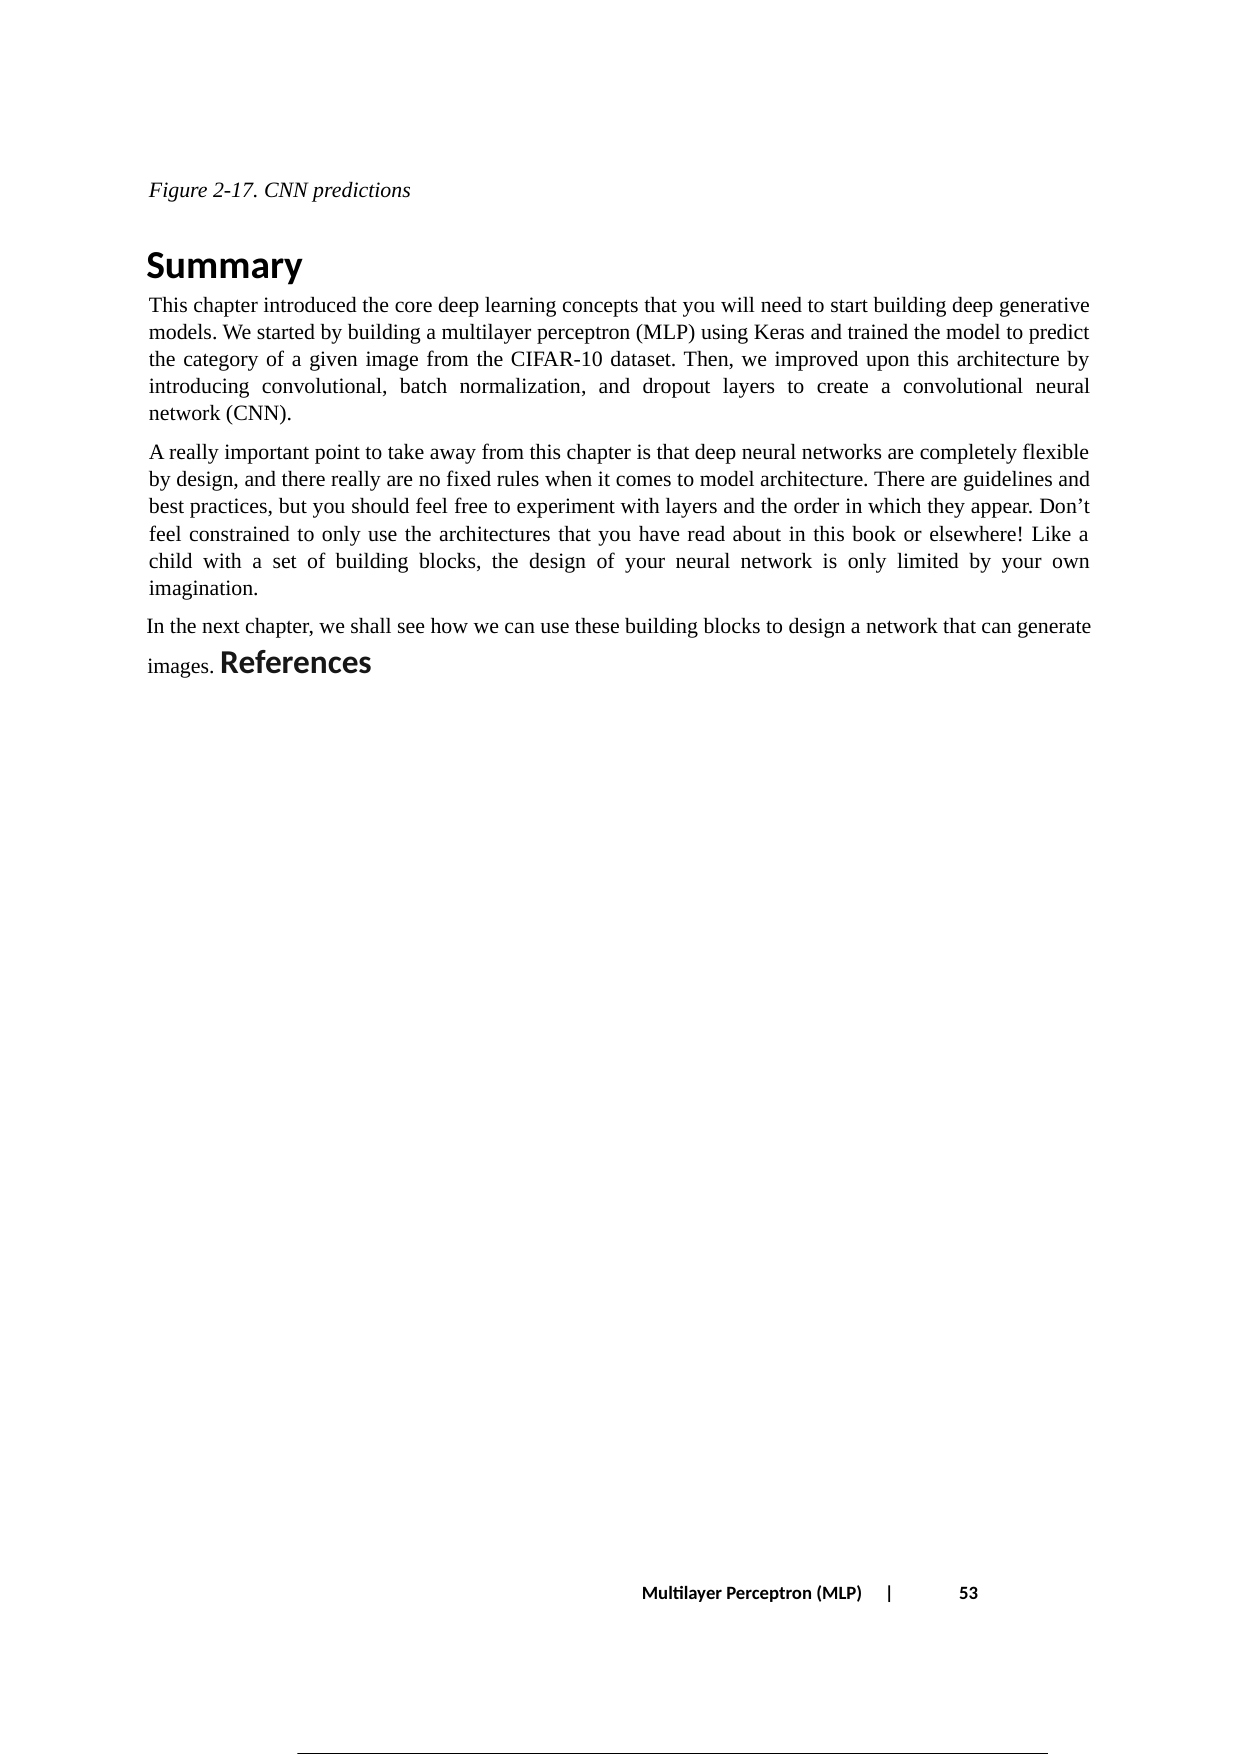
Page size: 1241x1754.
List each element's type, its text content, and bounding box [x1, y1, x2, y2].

text Figure 2-17. CNN predictions [149, 177, 1091, 202]
text A really important point to take away from this chapter is that deep neural networks are completely flexible by design, and there really are no fixed rules when it comes to model architecture. There are guidelines and best practices, but you should feel free to experiment with layers and the order in which they appear. Don’t feel constrained to only use the architectures that you have read about in this book or elsewhere! Like a child with a set of building blocks, the design of your neural network is only limited by your own imagination. [149, 439, 1092, 600]
text In the next chapter, we shall see how we can use these building blocks to design a network that can generate images. References [146, 613, 1094, 681]
text This chapter introduced the core deep learning concepts that you will need to start building deep generative models. We started by building a multilayer perceptron (MLP) using Keras and trained the model to predict the category of a given image from the CIFAR-10 dataset. Then, we improved upon this architecture by introducing convolutional, batch normalization, and dropout layers to create a convolutional neural network (CNN). [149, 292, 1092, 426]
text Summary [146, 240, 1093, 288]
